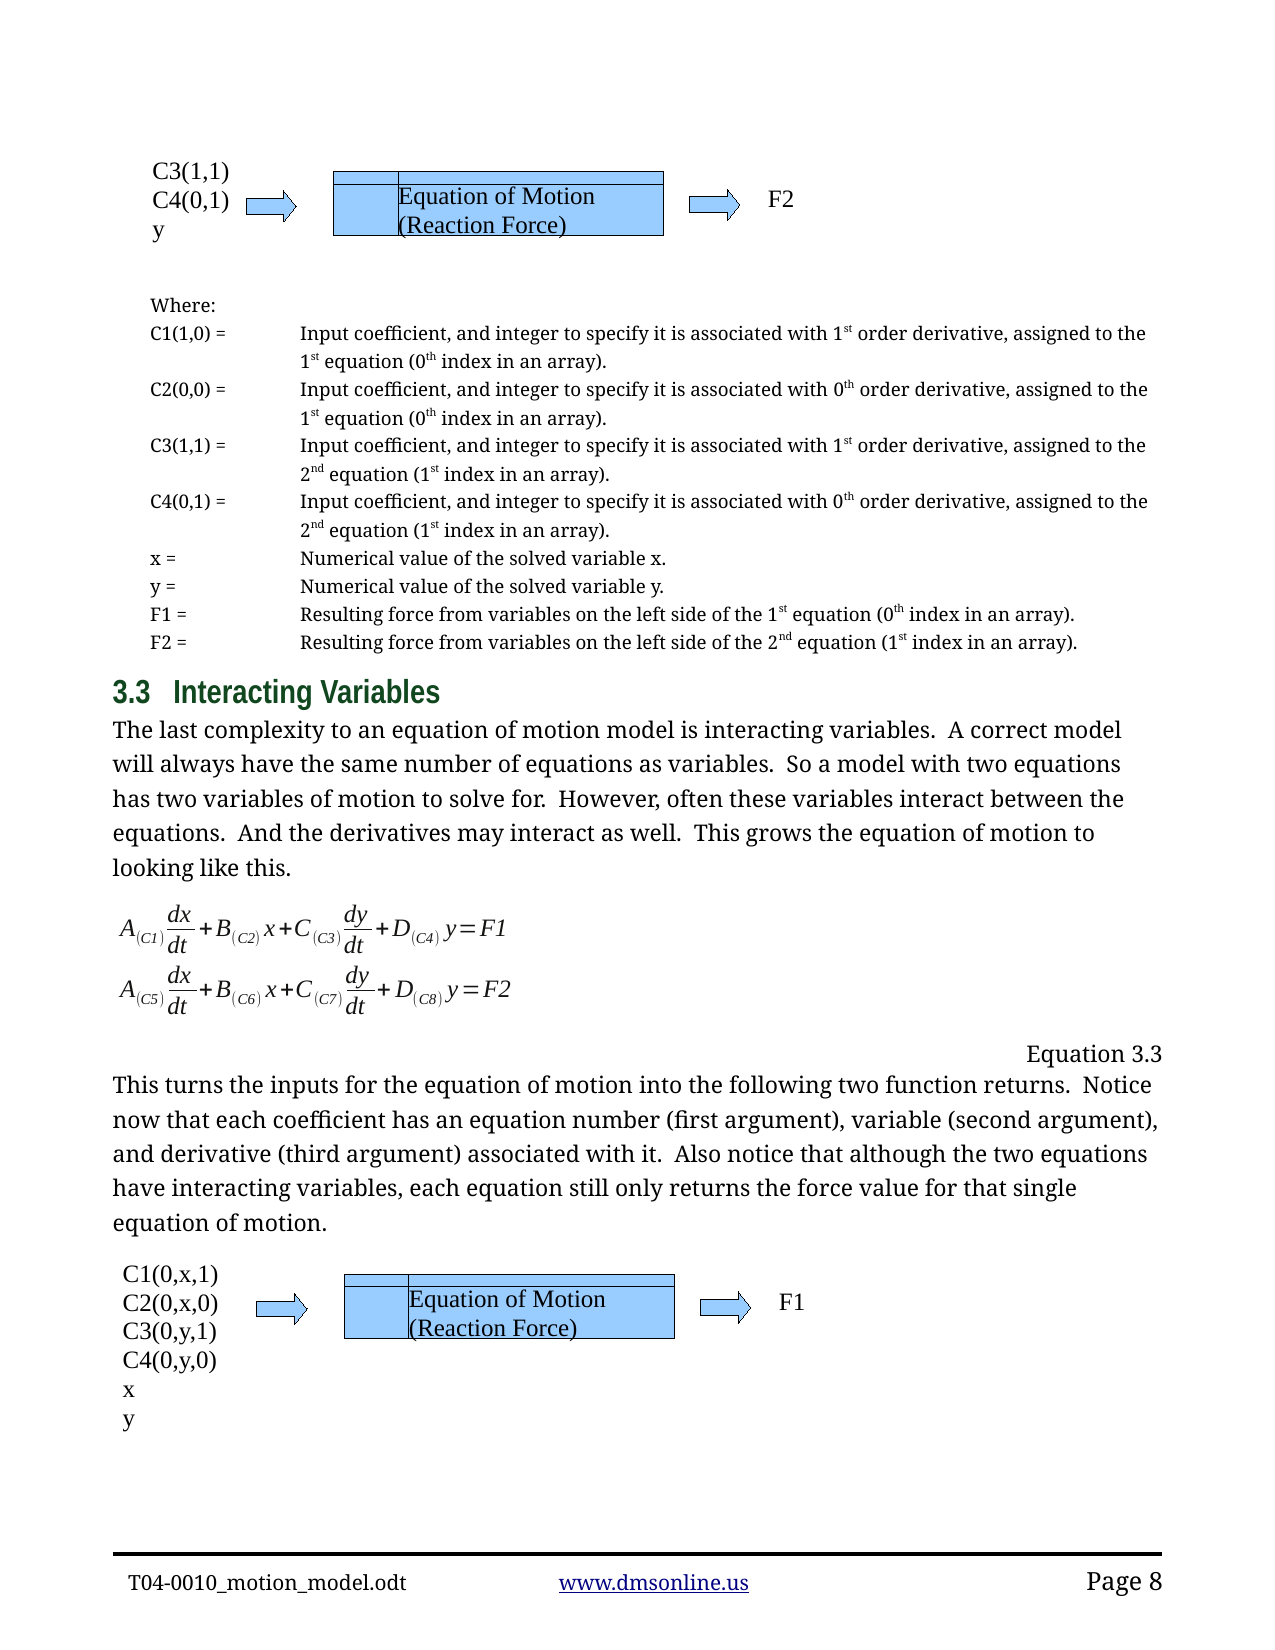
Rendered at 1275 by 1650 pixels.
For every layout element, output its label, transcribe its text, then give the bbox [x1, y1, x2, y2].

subtitle Interacting Variables [112, 672, 1162, 710]
text x = Numerical value of the solved variable x. [150, 545, 1162, 570]
text F1 = Resulting force from variables on the left side of the 1st equation (0th index in an array). [150, 601, 1162, 626]
text F2 = Resulting force from variables on the left side of the 2nd equation (1st index in an array). [150, 629, 1162, 654]
text C3(1,1) = Input coefficient, and integer to specify it is associated with 1st order derivative, assigned to the 2nd equation (1st index in an array). [150, 433, 1162, 486]
text C2(0,0) = Input coefficient, and integer to specify it is associated with 0th order derivative, assigned to the 1st equation (0th index in an array). [150, 377, 1162, 430]
text C1(1,0) = Input coefficient, and integer to specify it is associated with 1st order derivative, assigned to the 1st equation (0th index in an array). [150, 321, 1162, 374]
text y = Numerical value of the solved variable y. [150, 573, 1162, 598]
text Equation 3.3 [112, 1038, 1162, 1069]
text Where: [150, 293, 1162, 318]
text This turns the inputs for the equation of motion into the following two function returns. Notice now that each coefficient has an equation number (first argument), variable (second argument), and derivative (third argument) associated with it. Also notice that although the two equations have interacting variables, each equation still only returns the force value for that single equation of motion. [112, 1069, 1162, 1238]
text The last complexity to an equation of motion model is interacting variables. A correct model will always have the same number of equations as variables. So a model with two equations has two variables of motion to solve for. However, often these variables interact between the equations. And the derivatives may interact as well. This grows the equation of motion to looking like this. [112, 714, 1162, 883]
text C4(0,1) = Input coefficient, and integer to specify it is associated with 0th order derivative, assigned to the 2nd equation (1st index in an array). [150, 489, 1162, 542]
